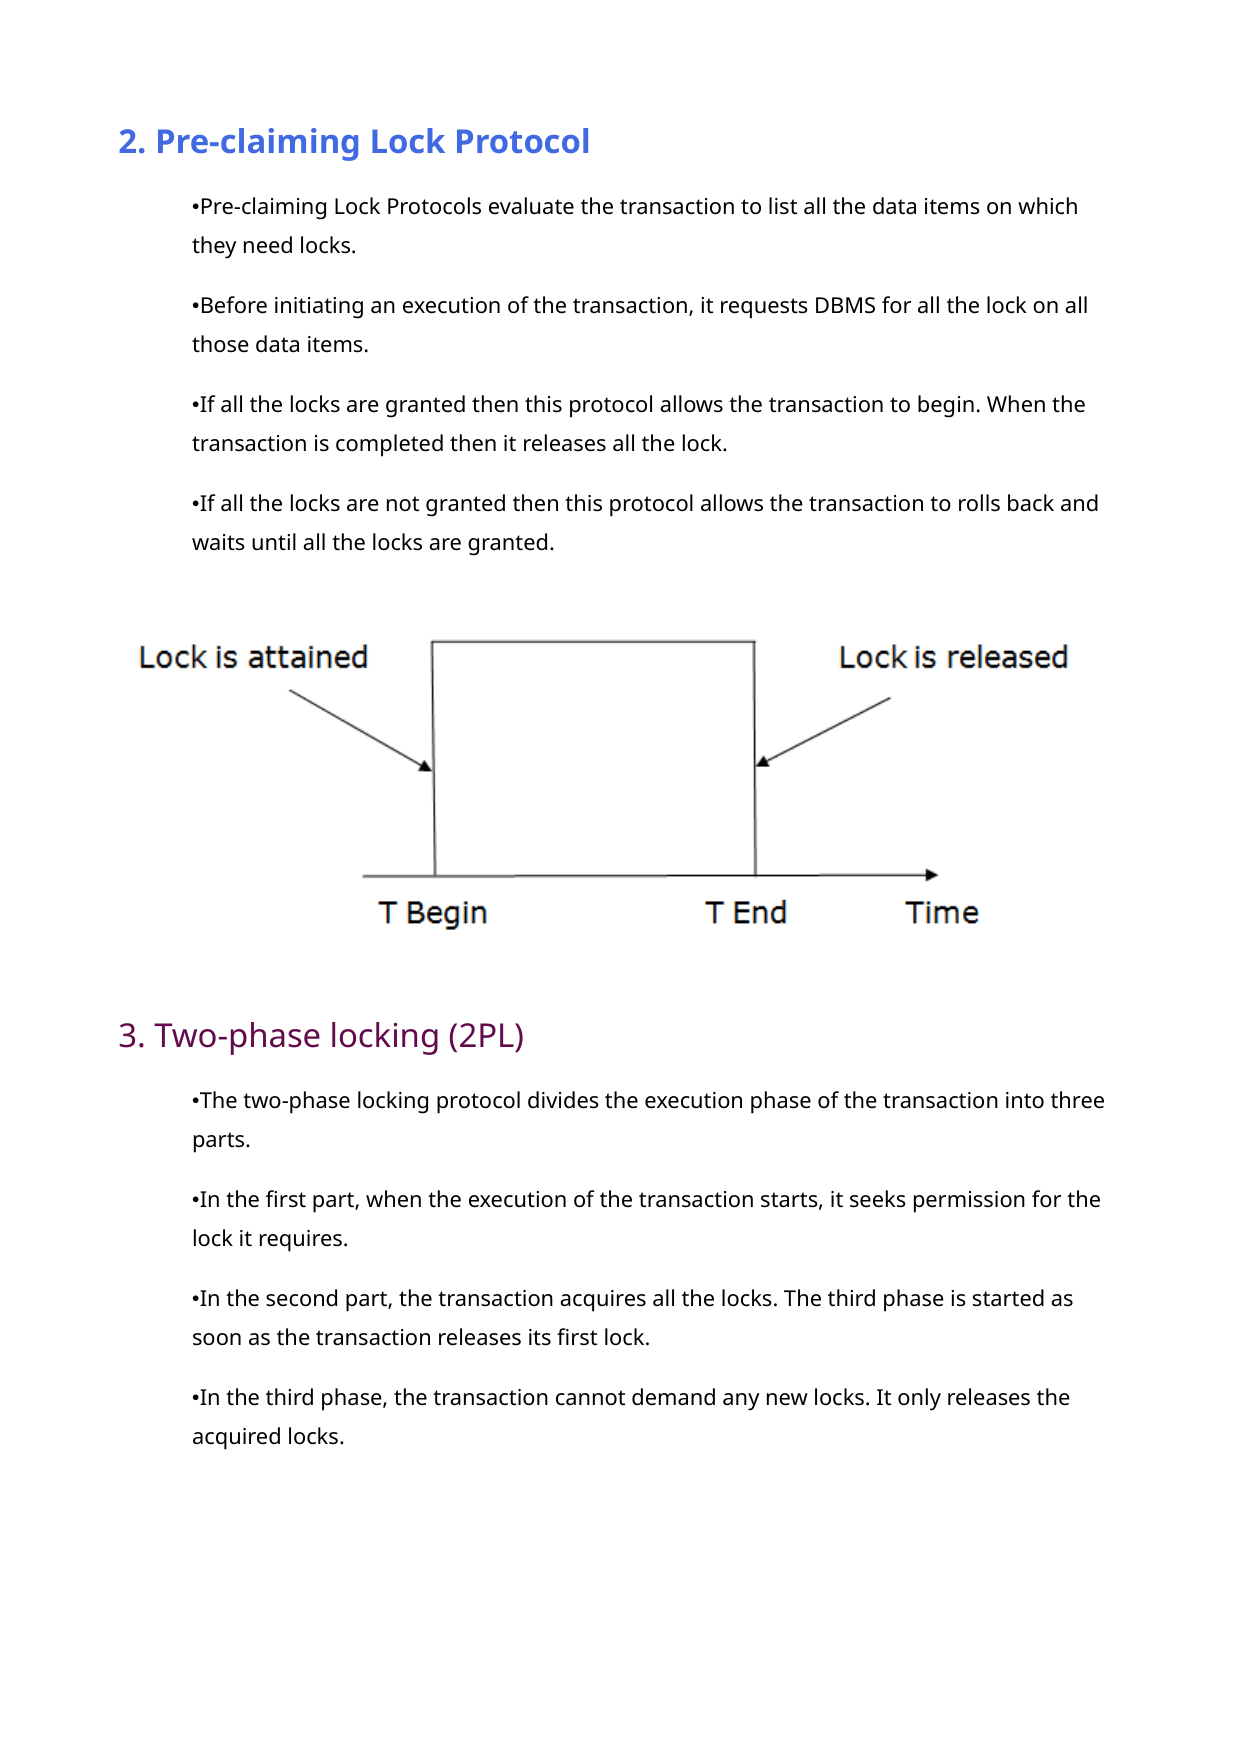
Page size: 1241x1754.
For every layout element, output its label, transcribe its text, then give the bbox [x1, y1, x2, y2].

list In the first part, when the execution of the transaction starts, it seeks permission for the lock it requires. [118, 1175, 1122, 1253]
list In the third phase, the transaction cannot demand any new locks. It only releases the acquired locks. [118, 1373, 1122, 1451]
list In the second part, the transaction acquires all the locks. The third phase is started as soon as the transaction releases its first lock. [118, 1274, 1122, 1352]
subtitle 2. Pre-claiming Lock Protocol [118, 118, 1122, 163]
subtitle 3. Two-phase locking (2PL) [118, 1013, 1122, 1057]
list Before initiating an execution of the transaction, it requests DBMS for all the lock on all those data items. [118, 281, 1122, 359]
picture [118, 604, 1098, 980]
list If all the locks are not granted then this protocol allows the transaction to rolls back and waits until all the locks are granted. [118, 478, 1122, 557]
list Pre-claiming Lock Protocols evaluate the transaction to list all the data items on which they need locks. [118, 182, 1122, 260]
list If all the locks are granted then this protocol allows the transaction to begin. When the transaction is completed then it releases all the lock. [118, 379, 1122, 458]
list The two-phase locking protocol divides the execution phase of the transaction into three parts. [118, 1076, 1122, 1154]
